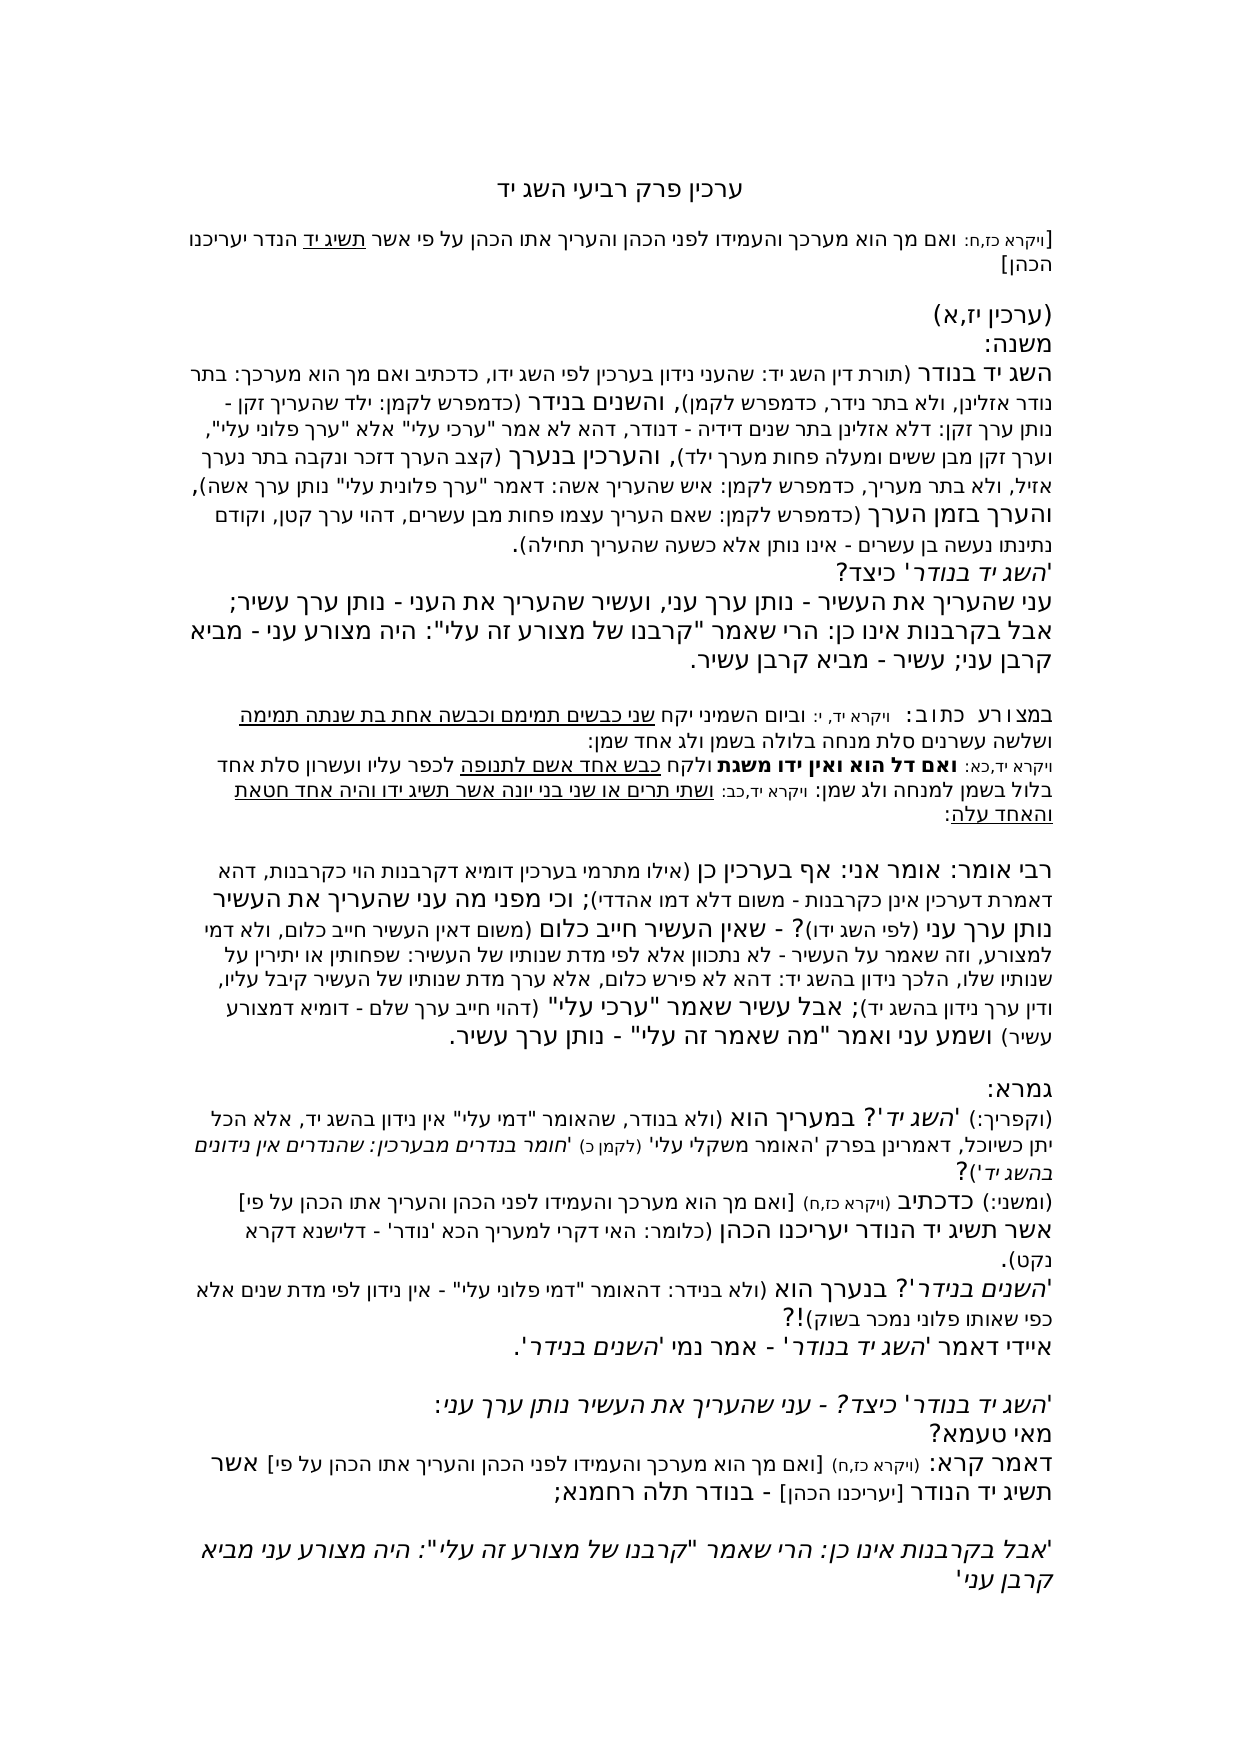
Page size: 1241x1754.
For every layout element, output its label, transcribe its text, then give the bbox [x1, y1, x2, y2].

text 'השג יד בנודר' כיצד? - עני שהעריך את העשיר נותן ערך עני: [187, 1390, 1053, 1419]
text ערכין פרק רביעי השג יד [187, 174, 1053, 203]
text השג יד בנודר (תורת דין השג יד: שהעני נידון בערכין לפי השג ידו, כדכתיב ואם מך הוא מערכך: בתר נודר אזלינן, ולא בתר נידר, כדמפרש לקמן), והשנים בנידר (כדמפרש לקמן: ילד שהעריך זקן - נותן ערך זקן: דלא אזלינן בתר שנים דידיה - דנודר, דהא לא אמר "ערכי עלי" אלא "ערך פלוני עלי", וערך זקן מבן ששים ומעלה פחות מערך ילד), והערכין בנערך (קצב הערך דזכר ונקבה בתר נערך אזיל, ולא בתר מעריך, כדמפרש לקמן: איש שהעריך אשה: דאמר "ערך פלונית עלי" נותן ערך אשה), והערך בזמן הערך (כדמפרש לקמן: שאם העריך עצמו פחות מבן עשרים, דהוי ערך קטן, וקודם נתינתו נעשה בן עשרים - אינו נותן אלא כשעה שהעריך תחילה). [187, 358, 1053, 558]
text מאי טעמא? [187, 1419, 1053, 1448]
text (ערכין יז,א) [187, 300, 1053, 329]
text (ומשני:) כדכתיב (ויקרא כז,ח) [ואם מך הוא מערכך והעמידו לפני הכהן והעריך אתו הכהן על פי] אשר תשיג יד הנודר יעריכנו הכהן (כלומר: האי דקרי למעריך הכא 'נודר' - דלישנא דקרא נקט). [187, 1186, 1053, 1274]
text גמרא: [187, 1074, 1053, 1103]
text משנה: [187, 329, 1053, 358]
text (וקפריך:) 'השג יד'? במעריך הוא (ולא בנודר, שהאומר "דמי עלי" אין נידון בהשג יד, אלא הכל יתן כשיוכל, דאמרינן בפרק 'האומר משקלי עלי' (לקמן כ) 'חומר בנדרים מבערכין: שהנדרים אין נידונים בהשג יד')? [187, 1103, 1053, 1186]
text [ויקרא כז,ח: ואם מך הוא מערכך והעמידו לפני הכהן והעריך אתו הכהן על פי אשר תשיג יד הנדר יעריכנו הכהן] [187, 227, 1053, 276]
text רבי אומר: אומר אני: אף בערכין כן (אילו מתרמי בערכין דומיא דקרבנות הוי כקרבנות, דהא דאמרת דערכין אינן כקרבנות - משום דלא דמו אהדדי); וכי מפני מה עני שהעריך את העשיר נותן ערך עני (לפי השג ידו)? - שאין העשיר חייב כלום (משום דאין העשיר חייב כלום, ולא דמי למצורע, וזה שאמר על העשיר - לא נתכוון אלא לפי מדת שנותיו של העשיר: שפחותין או יתירין על שנותיו שלו, הלכך נידון בהשג יד: דהא לא פירש כלום, אלא ערך מדת שנותיו של העשיר קיבל עליו, ודין ערך נידון בהשג יד); אבל עשיר שאמר "ערכי עלי" (דהוי חייב ערך שלם - דומיא דמצורע עשיר) ושמע עני ואמר "מה שאמר זה עלי" - נותן ערך עשיר. [187, 855, 1053, 1050]
text איידי דאמר 'השג יד בנודר' - אמר נמי 'השנים בנידר'. [187, 1332, 1053, 1361]
text דאמר קרא: (ויקרא כז,ח) [ואם מך הוא מערכך והעמידו לפני הכהן והעריך אתו הכהן על פי] אשר תשיג יד הנודר [יעריכנו הכהן] - בנודר תלה רחמנא; [187, 1448, 1053, 1507]
text ויקרא יד,כא: ואם דל הוא ואין ידו משגת ולקח כבש אחד אשם לתנופה לכפר עליו ועשרון סלת אחד בלול בשמן למנחה ולג שמן: ויקרא יד,כב: ושתי תרים או שני בני יונה אשר תשיג ידו והיה אחד חטאת והאחד עלה: [187, 753, 1053, 826]
text עני שהעריך את העשיר - נותן ערך עני, ועשיר שהעריך את העני - נותן ערך עשיר; [187, 587, 1053, 616]
text במצורע כתוב: ויקרא יד, י: וביום השמיני יקח שני כבשים תמימם וכבשה אחת בת שנתה תמימה ושלשה עשרנים סלת מנחה בלולה בשמן ולג אחד שמן: [187, 703, 1053, 753]
text 'אבל בקרבנות אינו כן: הרי שאמר "קרבנו של מצורע זה עלי": היה מצורע עני מביא קרבן עני' [187, 1536, 1053, 1594]
text 'השנים בנידר'? בנערך הוא (ולא בנידר: דהאומר "דמי פלוני עלי" - אין נידון לפי מדת שנים אלא כפי שאותו פלוני נמכר בשוק)!? [187, 1274, 1053, 1332]
text 'השג יד בנודר' כיצד? [187, 558, 1053, 587]
text אבל בקרבנות אינו כן: הרי שאמר "קרבנו של מצורע זה עלי": היה מצורע עני - מביא קרבן עני; עשיר - מביא קרבן עשיר. [187, 616, 1053, 675]
